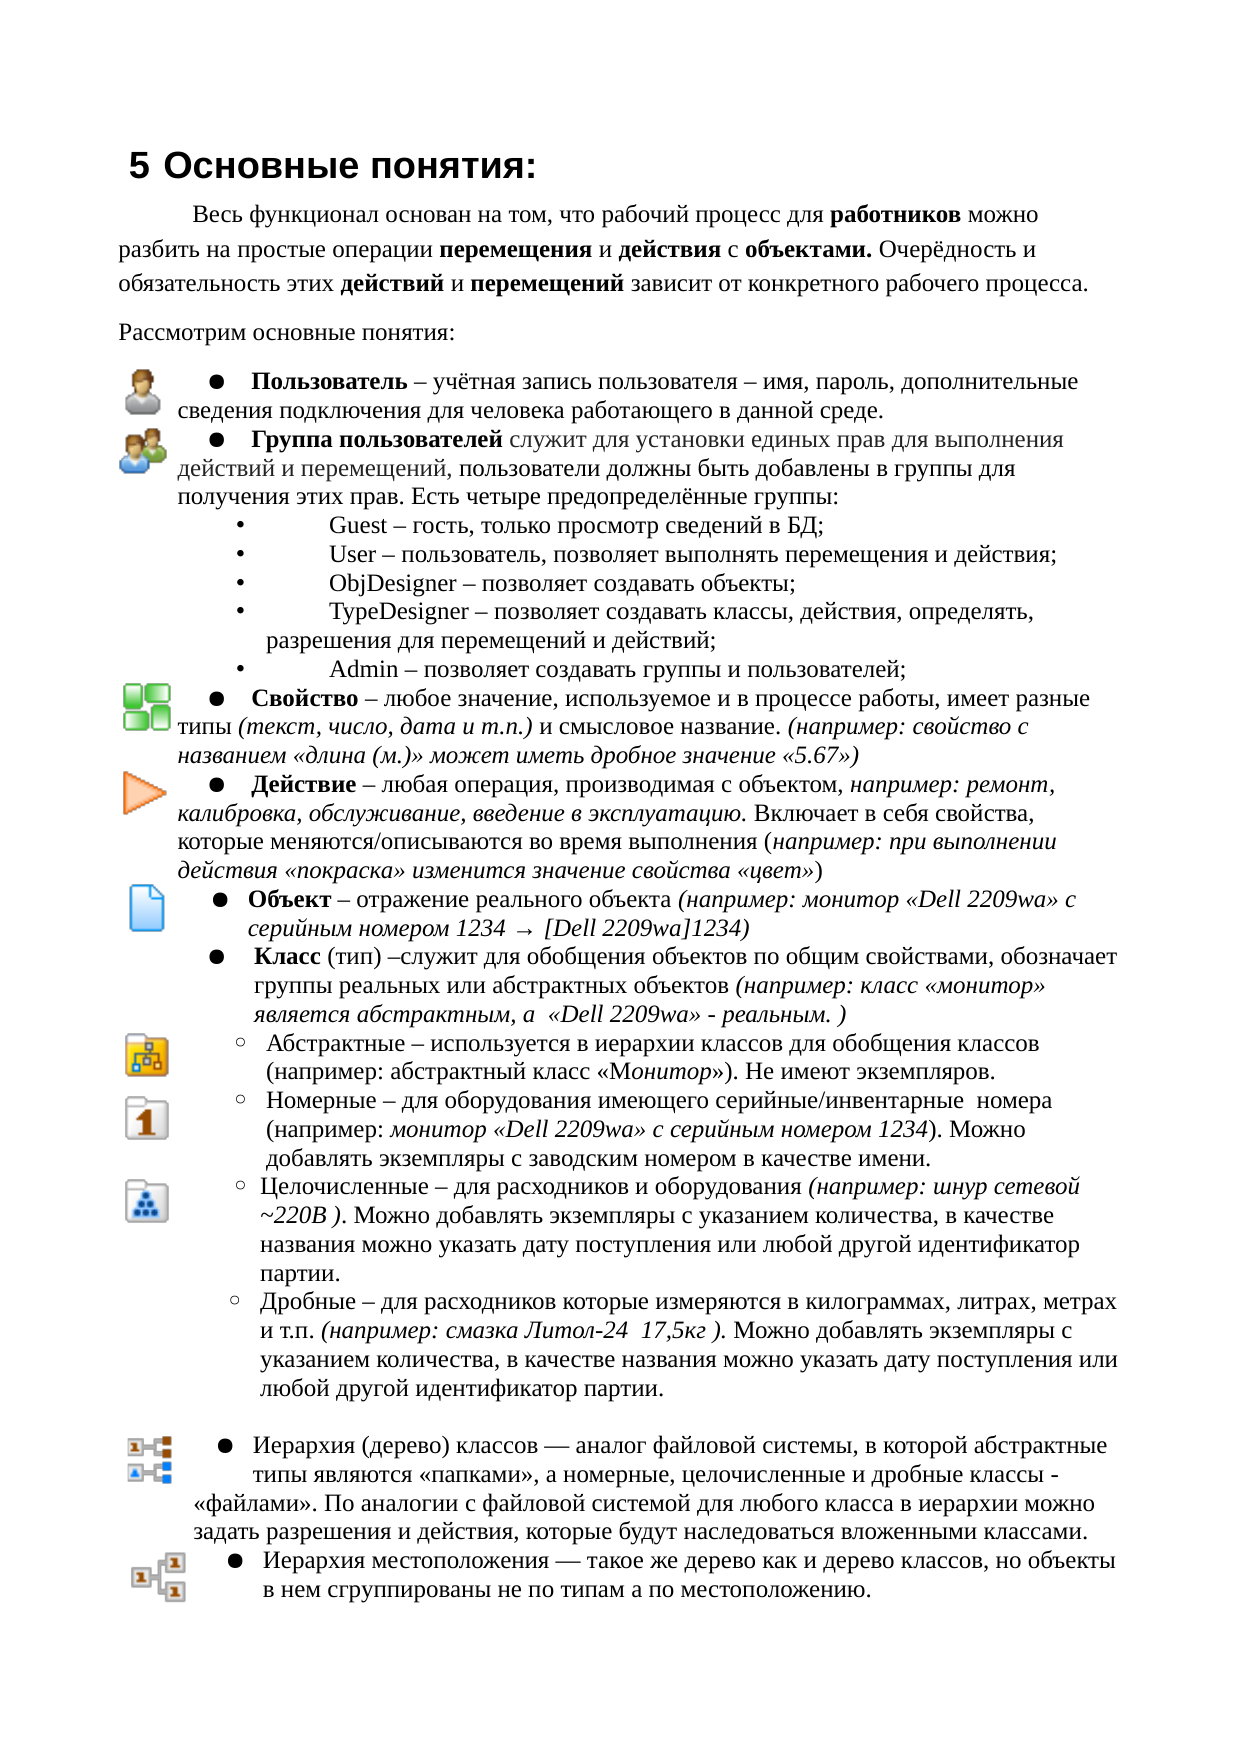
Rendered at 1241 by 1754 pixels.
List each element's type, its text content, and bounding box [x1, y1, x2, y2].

list Номерные – для оборудования имеющего серийные/инвентарные номера (например: монитор «Dell 2209wa» с серийным номером 1234). Можно добавлять экземпляры с заводским номером в качестве имени. [230, 1085, 1122, 1171]
list Иерархия (дерево) классов — аналог файловой системы, в которой абстрактные типы являются «папками», а номерные, целочисленные и дробные классы - «файлами». По аналогии с файловой системой для любого класса в иерархии можно задать разрешения и действия, которые будут наследоваться вложенными классами. [156, 1430, 1122, 1545]
list Свойство – любое значение, используемое и в процессе работы, имеет разные типы (текст, число, дата и т.п.) и смысловое название. (например: свойство с названием «длина (м.)» может иметь дробное значение «5.67») [177, 683, 1122, 769]
subtitle Основные понятия: [118, 143, 1122, 187]
picture [127, 1435, 178, 1486]
picture [122, 682, 173, 733]
picture [118, 369, 169, 419]
list Действие – любая операция, производимая с объектом, например: ремонт, калибровка, обслуживание, введение в эксплуатацию. Включает в себя свойства, которые меняются/описываются во время выполнения (например: при выполнении действия «покраска» изменится значение свойства «цвет») [177, 769, 1122, 884]
list ObjDesigner – позволяет создавать объекты; [236, 568, 1122, 596]
list Целочисленные – для расходников и оборудования (например: шнур сетевой ~220В ). Можно добавлять экземпляры с указанием количества, в качестве названия можно указать дату поступления или любой другой идентификатор партии. [230, 1171, 1122, 1286]
picture [122, 768, 173, 819]
list TypeDesigner – позволяет создавать классы, действия, определять, разрешения для перемещений и действий; [236, 596, 1122, 654]
list Admin – позволяет создавать группы и пользователей; [236, 654, 1122, 683]
list Пользователь – учётная запись пользователя – имя, пароль, дополнительные сведения подключения для человека работающего в данной среде. [177, 366, 1122, 424]
picture [130, 1549, 188, 1607]
list Класс (тип) –служит для обобщения объектов по общим свойствами, обозначает группы реальных или абстрактных объектов (например: класс «монитор» является абстрактным, а «Dell 2209wa» - реальным. ) [207, 941, 1122, 1028]
list Guest – гость, только просмотр сведений в БД; [236, 510, 1122, 539]
picture [122, 1176, 173, 1227]
picture [122, 1030, 173, 1081]
list Дробные – для расходников которые измеряются в килограммах, литрах, метрах и т.п. (например: смазка Литол-24 17,5кг ). Можно добавлять экземпляры с указанием количества, в качестве названия можно указать дату поступления или любой другой идентификатор партии. [224, 1286, 1122, 1401]
text Рассмотрим основные понятия: [118, 317, 1122, 346]
list User – пользователь, позволяет выполнять перемещения и действия; [236, 539, 1122, 568]
picture [122, 1094, 173, 1144]
list Группа пользователей служит для установки единых прав для выполнения действий и перемещений, пользователи должны быть добавлены в группы для получения этих прав. Есть четыре предопределённые группы: [177, 424, 1122, 510]
list Абстрактные – используется в иерархии классов для обобщения классов (например: абстрактный класс «Монитор»). Не имеют экземпляров. [230, 1028, 1122, 1085]
text Весь функционал основан на том, что рабочий процесс для работников можно разбить на простые операции перемещения и действия с объектами. Очерёдность и обязательность этих действий и перемещений зависит от конкретного рабочего процесса. [118, 199, 1122, 297]
picture [122, 883, 173, 934]
picture [118, 427, 169, 478]
list Объект – отражение реального объекта (например: монитор «Dell 2209wa» с серийным номером 1234 → [Dell 2209wa]1234) [156, 884, 1122, 941]
list Иерархия местоположения — такое же дерево как и дерево классов, но объекты в нем сгруппированы не по типам а по местоположению. [156, 1545, 1122, 1603]
